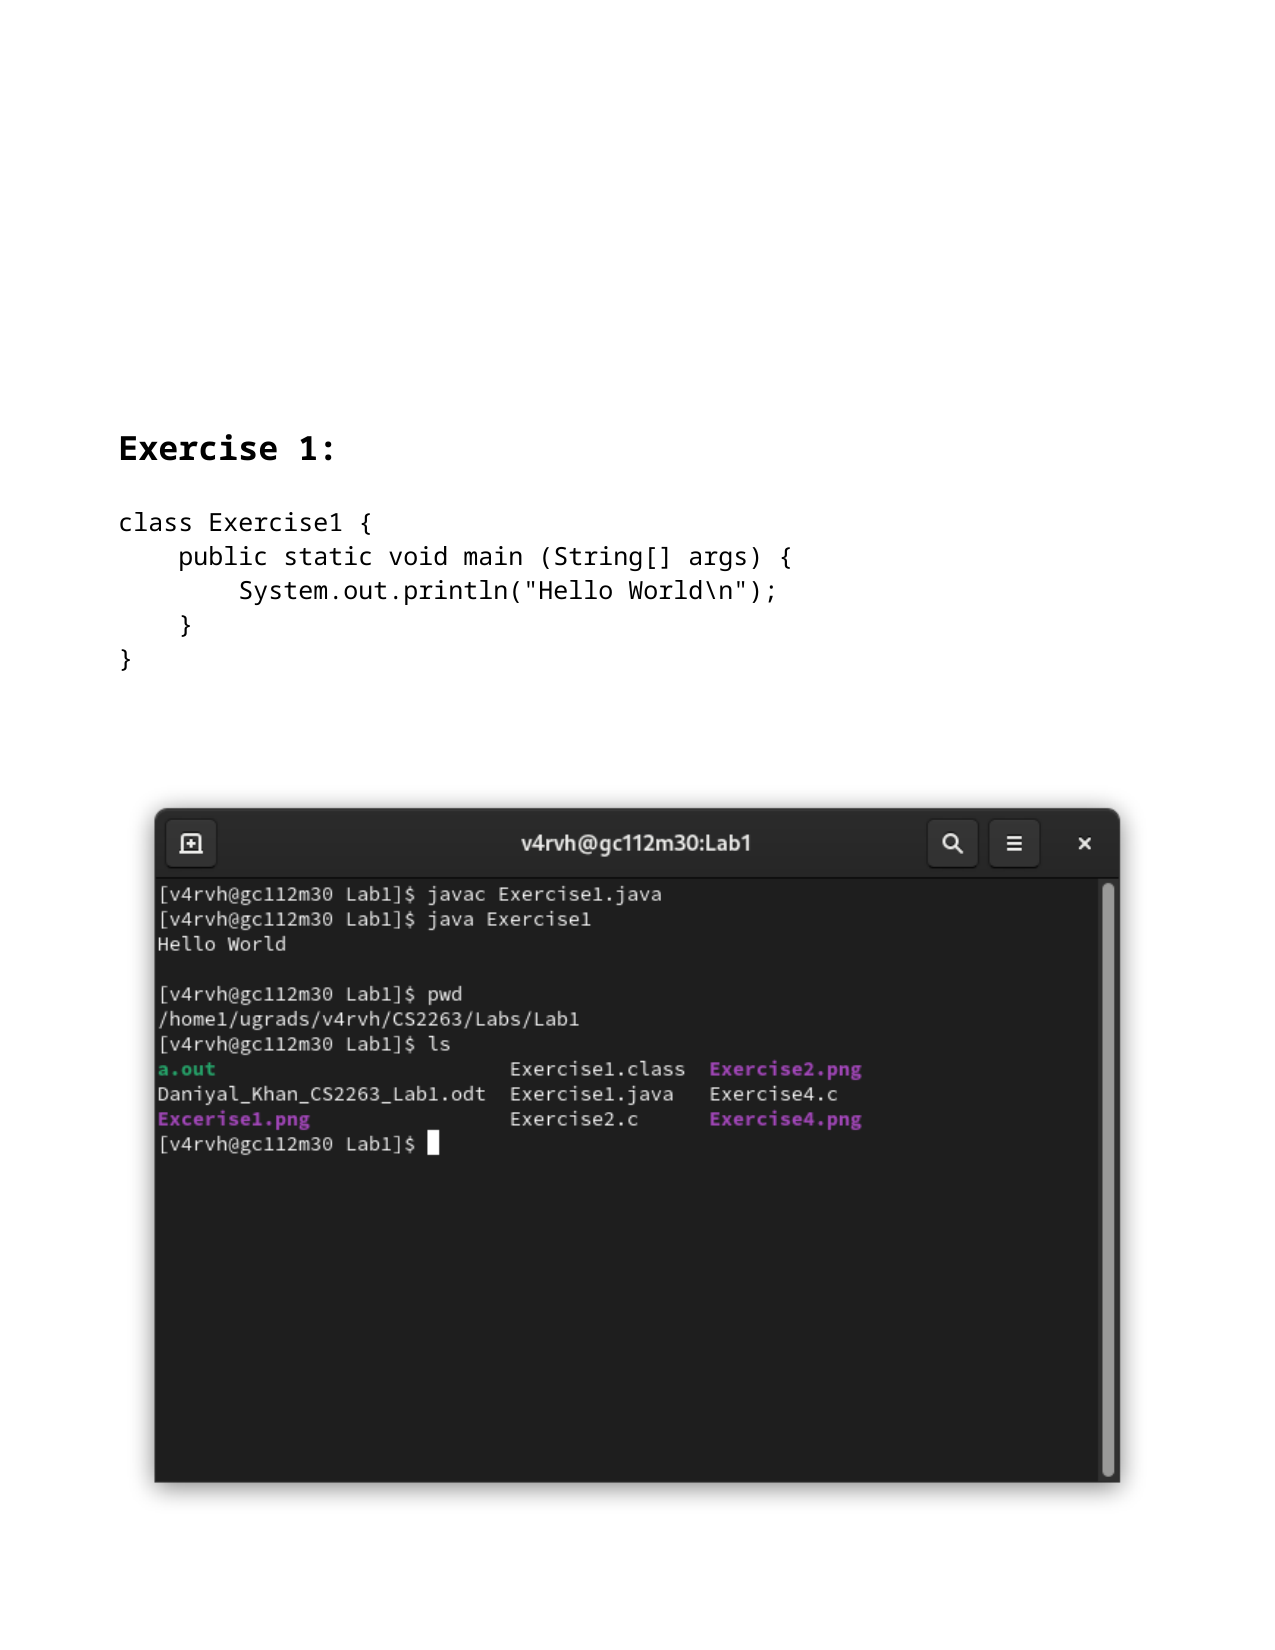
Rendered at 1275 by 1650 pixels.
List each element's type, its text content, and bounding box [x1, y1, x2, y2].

text Exercise 1: class Exercise1 { [118, 391, 1157, 538]
picture [118, 776, 1157, 1524]
text public static void main (String[] args) { [118, 538, 1157, 572]
text } [118, 640, 1157, 708]
text System.out.println("Hello World\n"); [118, 572, 1157, 606]
text } [118, 606, 1157, 640]
